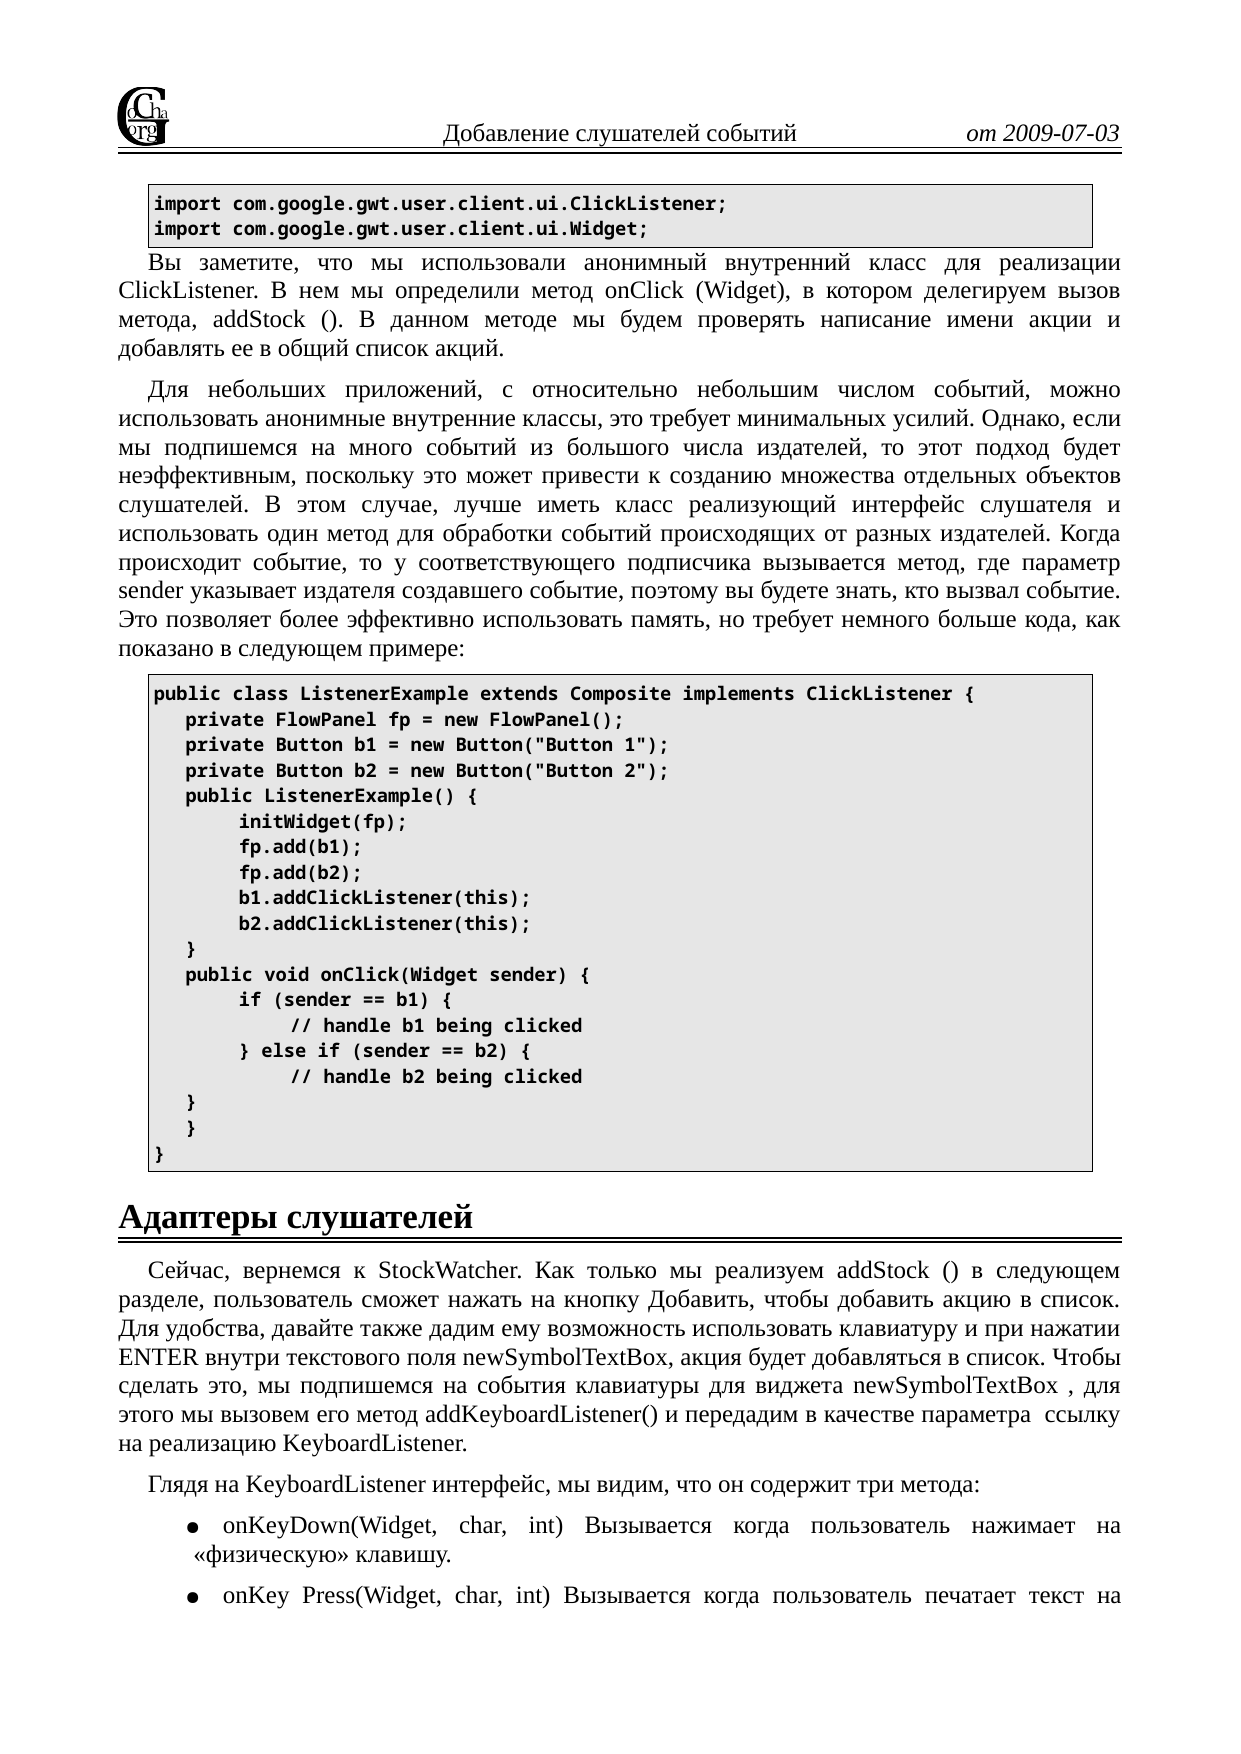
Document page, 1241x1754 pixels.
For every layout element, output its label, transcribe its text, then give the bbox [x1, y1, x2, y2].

text Вы заметите, что мы использовали анонимный внутренний класс для реализации ClickListener. В нем мы определили метод onClick (Widget), в котором делегируем вызов метода, addStock (). В данном методе мы будем проверять написание имени акции и добавлять ее в общий список акций. [118, 247, 1122, 362]
text } else if (sender == b2) { [149, 1032, 1092, 1057]
text private Button b1 = new Button("Button 1"); [149, 725, 1092, 751]
text private FlowPanel fp = new FlowPanel(); [149, 700, 1092, 725]
text Для небольших приложений, с относительно небольшим числом событий, можно использовать анонимные внутренние классы, это требует минимальных усилий. Однако, если мы подпишемся на много событий из большого числа издателей, то этот подход будет неэффективным, поскольку это может привести к созданию множества отдельных объектов слушателей. В этом случае, лучше иметь класс реализующий интерфейс слушателя и использовать один метод для обработки событий происходящих от разных издателей. Когда происходит событие, то у соответствующего подписчика вызывается метод, где параметр sender указывает издателя создавшего событие, поэтому вы будете знать, кто вызвал событие. Это позволяет более эффективно использовать память, но требует немного больше кода, как показано в следующем примере: [118, 374, 1122, 662]
text } [149, 1108, 1092, 1134]
text } [149, 1083, 1092, 1108]
text } [149, 1134, 1092, 1171]
text import com.google.gwt.user.client.ui.ClickListener; [149, 185, 1092, 209]
text Глядя на KeyboardListener интерфейс, мы видим, что он содержит три метода: [118, 1469, 1122, 1498]
text // handle b1 being clicked [149, 1006, 1092, 1032]
list onKey Press(Widget, char, int) Вызывается когда пользователь печатает текст на [156, 1580, 1122, 1609]
text fp.add(b1); [149, 827, 1092, 853]
text if (sender == b1) { [149, 981, 1092, 1006]
text b1.addClickListener(this); [149, 878, 1092, 904]
text // handle b2 being clicked [149, 1057, 1092, 1083]
text } [149, 929, 1092, 955]
text public ListenerExample() { [149, 776, 1092, 802]
text Сейчас, вернемся к StockWatcher. Как только мы реализуем addStock () в следующем разделе, пользователь сможет нажать на кнопку Добавить, чтобы добавить акцию в список. Для удобства, давайте также дадим ему возможность использовать клавиатуру и при нажатии ENTER внутри текстового поля newSymbolTextBox, акция будет добавляться в список. Чтобы сделать это, мы подпишемся на события клавиатуры для виджета newSymbolTextBox , для этого мы вызовем его метод addKeyboardListener() и передадим в качестве параметра ссылку на реализацию KeyboardListener. [118, 1255, 1122, 1457]
text private Button b2 = new Button("Button 2"); [149, 751, 1092, 776]
text initWidget(fp); [149, 802, 1092, 827]
text public class ListenerExample extends Composite implements ClickListener { [149, 675, 1092, 700]
text import com.google.gwt.user.client.ui.Widget; [149, 209, 1092, 247]
picture [117, 87, 170, 146]
text fp.add(b2); [149, 853, 1092, 878]
text public void onClick(Widget sender) { [149, 955, 1092, 981]
subtitle Адаптеры слушателей [118, 1196, 1122, 1237]
list onKeyDown(Widget, char, int) Вызывается когда пользователь нажимает на «физическую» клавишу. [156, 1510, 1122, 1568]
text b2.addClickListener(this); [149, 904, 1092, 929]
